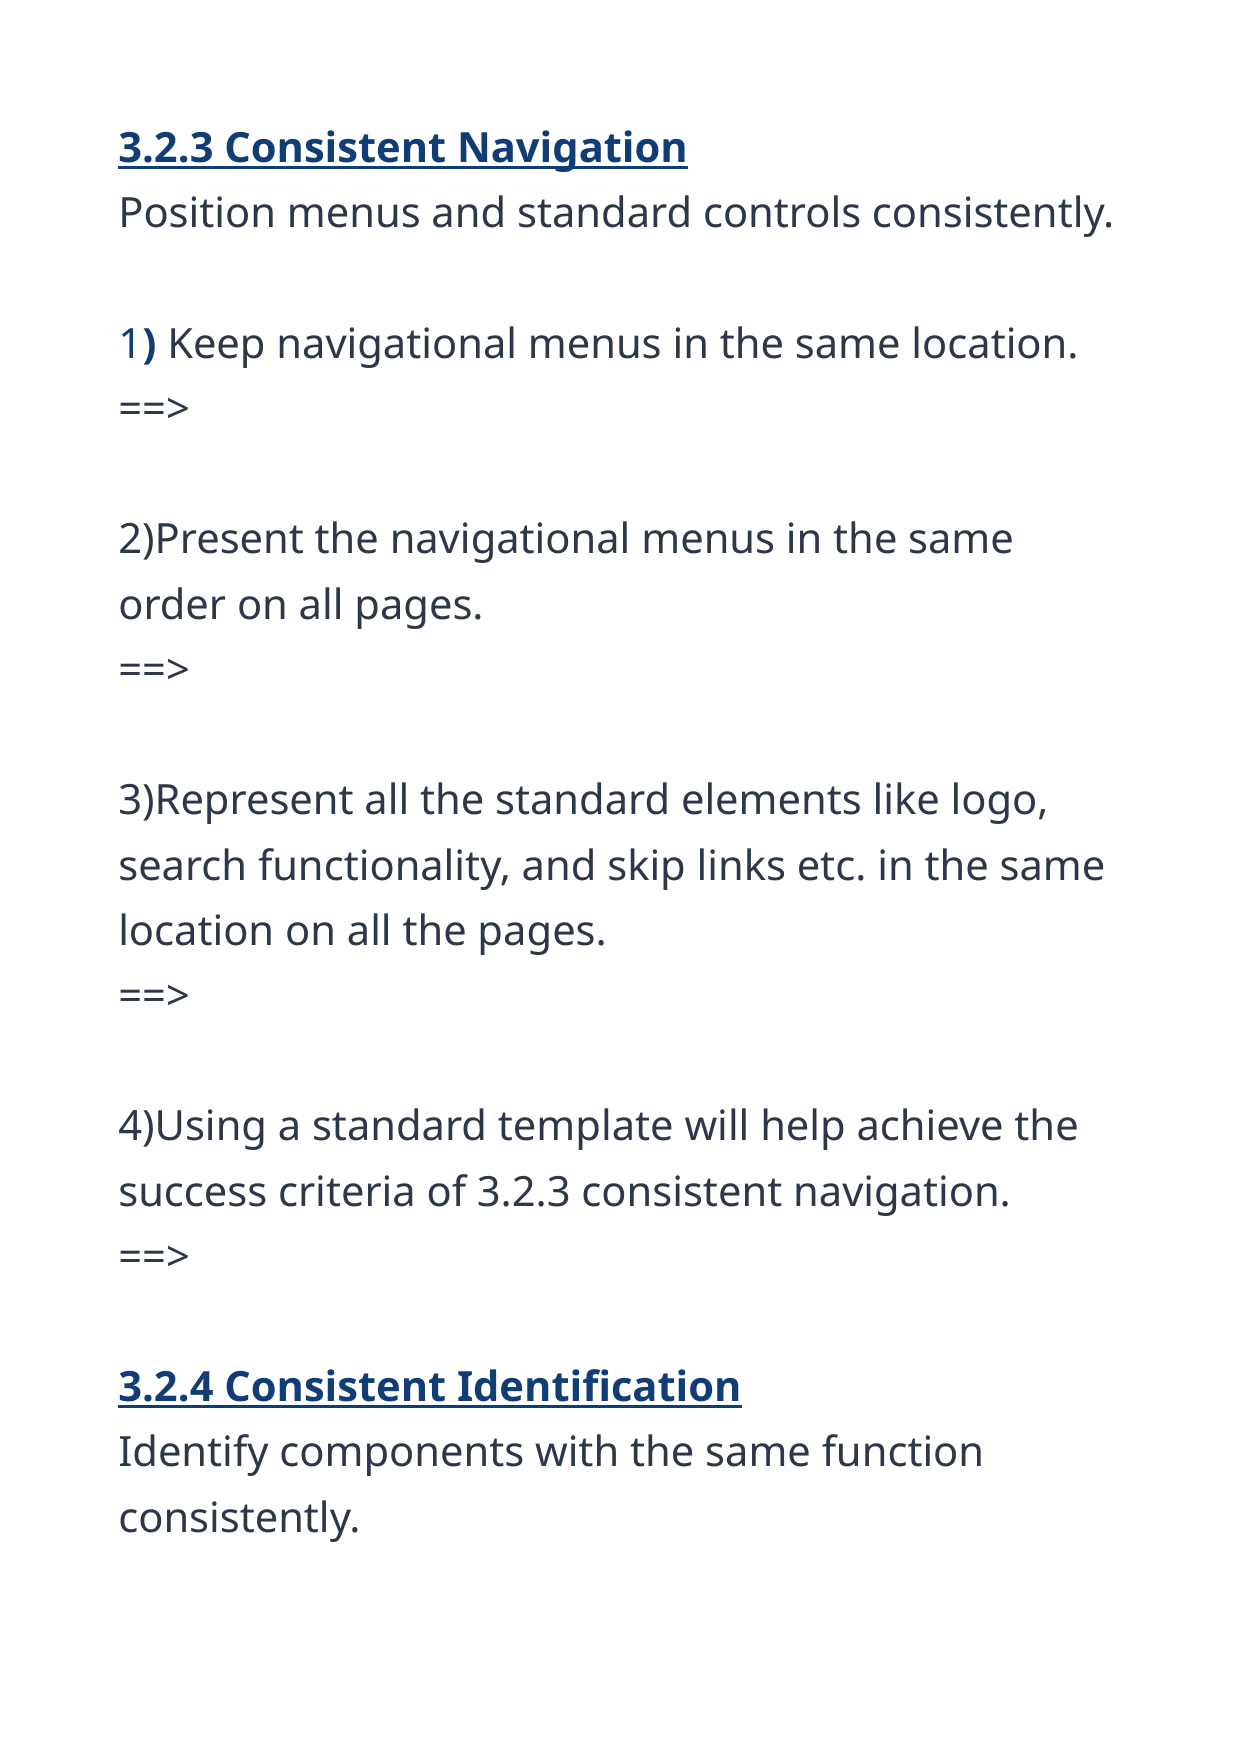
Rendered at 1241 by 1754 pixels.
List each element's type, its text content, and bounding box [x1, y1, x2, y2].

list ==> [118, 640, 1122, 697]
list 4)Using a standard template will help achieve the success criteria of 3.2.3 consistent navigation. [118, 1096, 1122, 1218]
text 1) Keep navigational menus in the same location. [118, 314, 1122, 371]
text ==> [118, 379, 1122, 436]
text Identify components with the same function consistently. [118, 1422, 1122, 1544]
list ==> [118, 966, 1122, 1023]
text Position menus and standard controls consistently. [118, 183, 1122, 240]
list ==> [118, 1227, 1122, 1283]
list 3)Represent all the standard elements like logo, search functionality, and skip links etc. in the same location on all the pages. [118, 770, 1122, 957]
text 3.2.3 Consistent Navigation [118, 118, 1122, 175]
list 2)Present the navigational menus in the same order on all pages. [118, 509, 1122, 631]
text 3.2.4 Consistent Identification [118, 1357, 1122, 1414]
